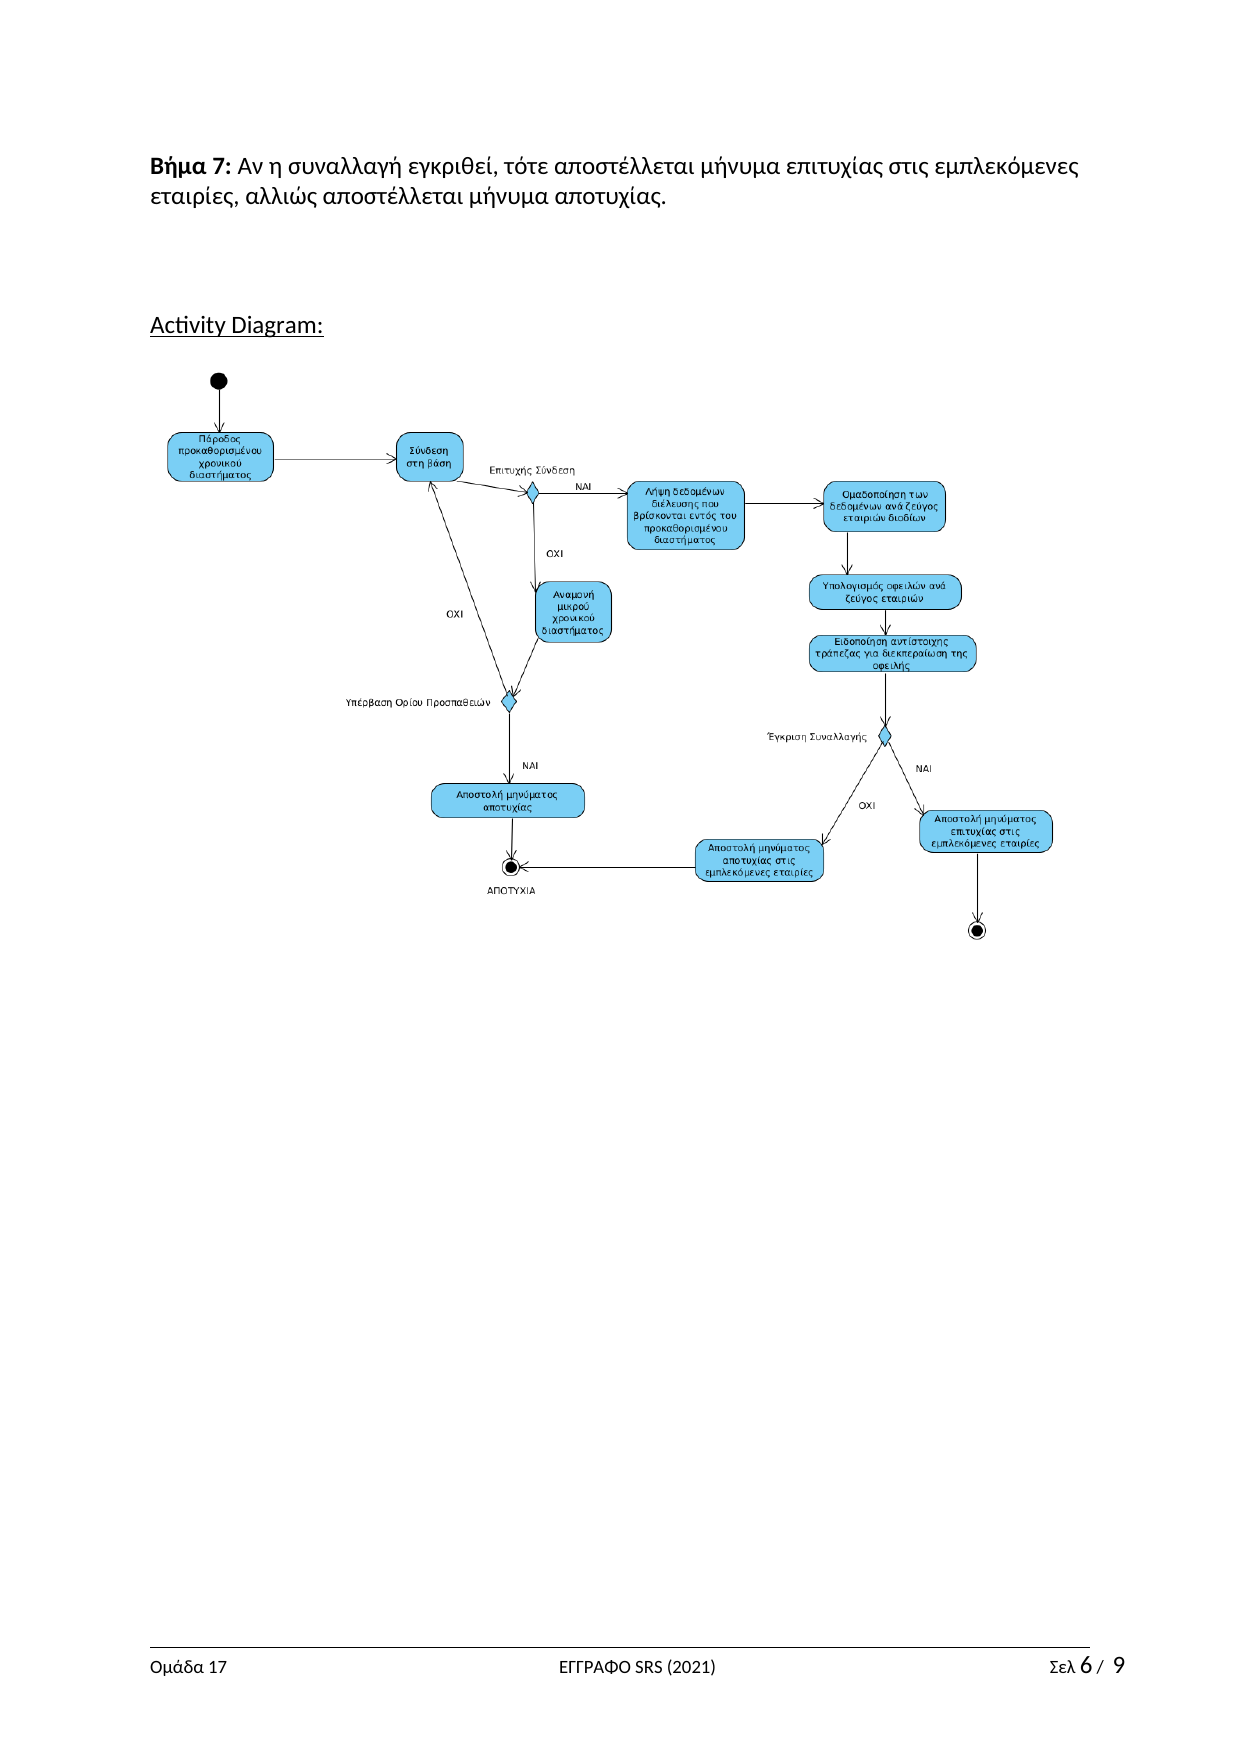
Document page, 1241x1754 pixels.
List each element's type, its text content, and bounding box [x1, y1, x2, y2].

picture [150, 352, 1091, 947]
text Βήμα 7: Αν η συναλλαγή εγκριθεί, τότε αποστέλλεται μήνυμα επιτυχίας στις εμπλεκόμενες εταιρίες, αλλιώς αποστέλλεται μήνυμα αποτυχίας. [150, 150, 1090, 211]
text Activity Diagram: [150, 309, 1090, 340]
